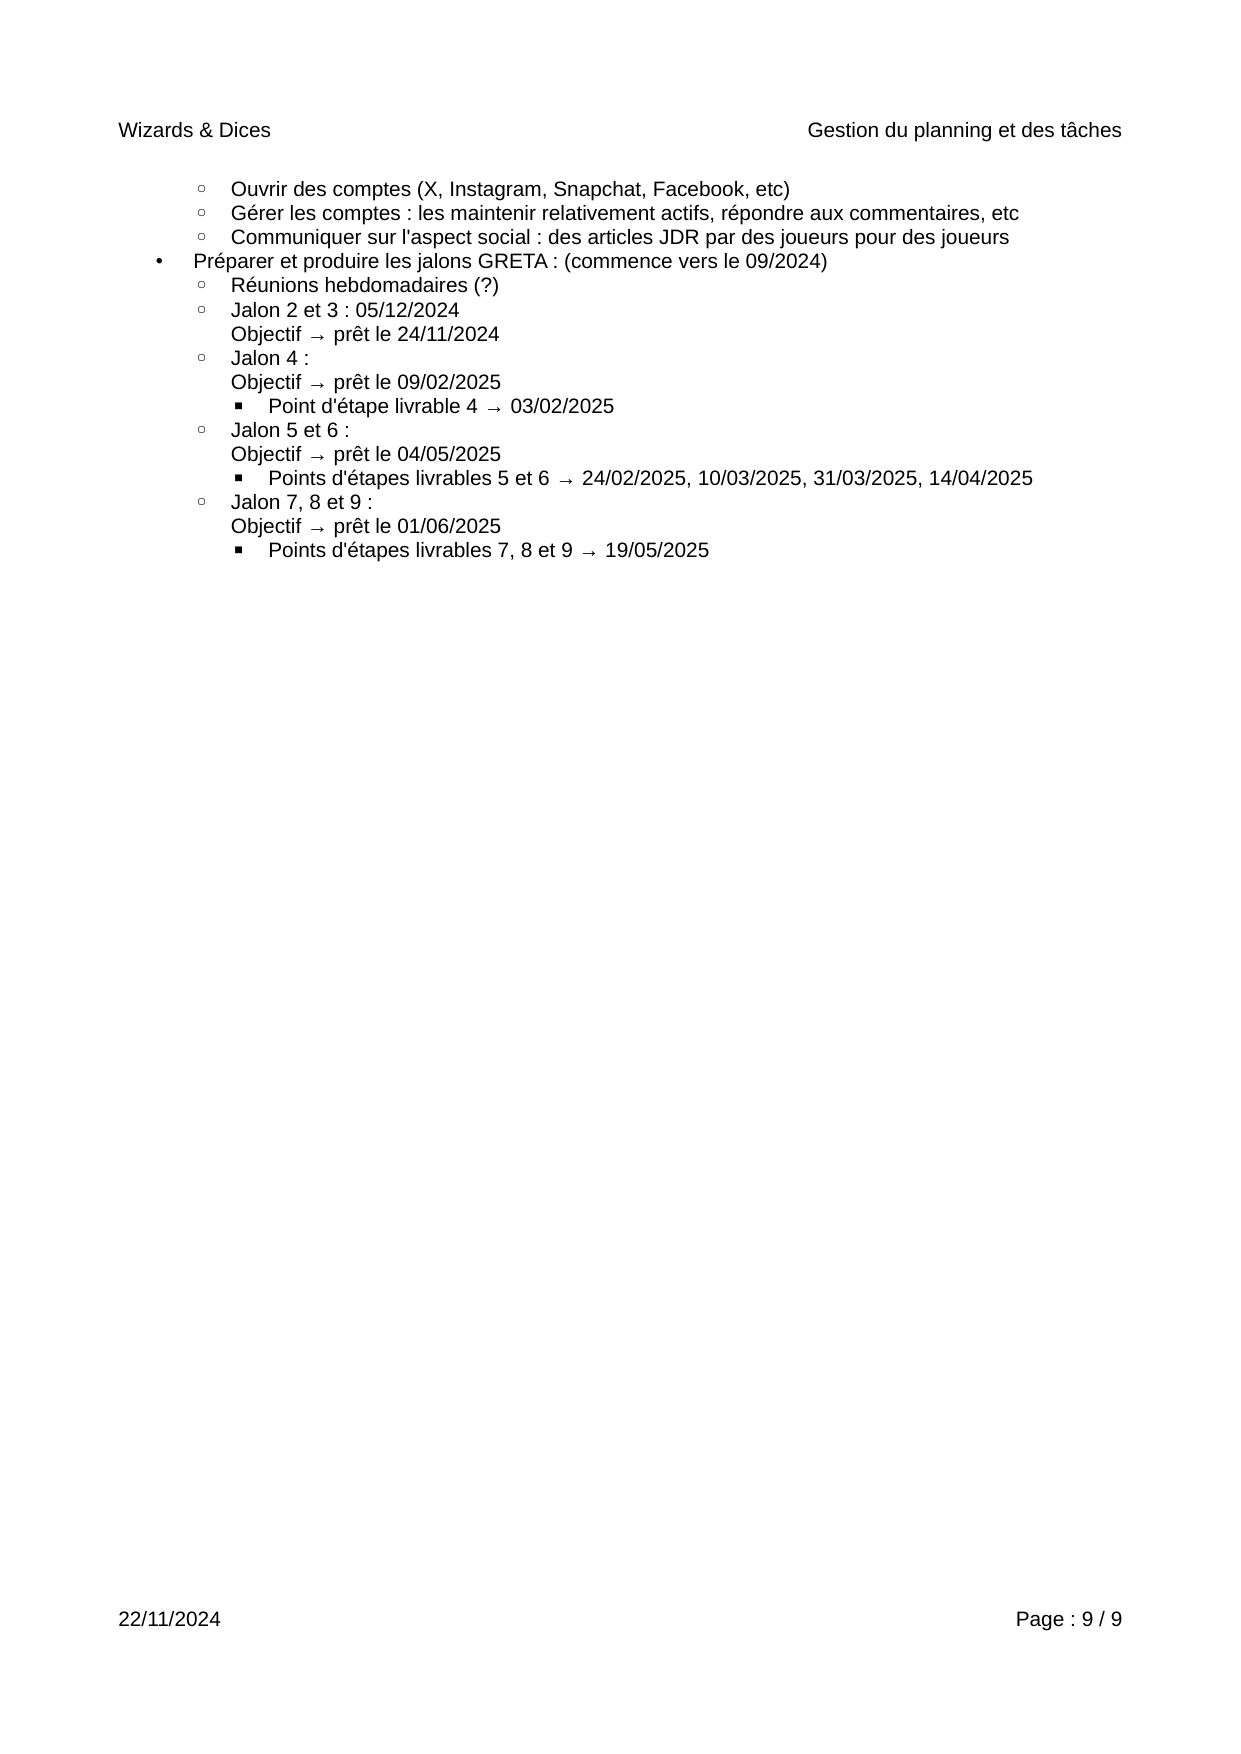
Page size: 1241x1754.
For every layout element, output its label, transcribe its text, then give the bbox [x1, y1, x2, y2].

list Jalon 5 et 6 : [193, 417, 1122, 442]
list Jalon 7, 8 et 9 : [193, 489, 1122, 514]
list Jalon 2 et 3 : 05/12/2024 [193, 297, 1122, 321]
list Points d'étapes livrables 7, 8 et 9 → 19/05/2025 [231, 538, 1122, 562]
list Réunions hebdomadaires (?) [193, 273, 1122, 297]
list Objectif → prêt le 01/06/2025 [193, 514, 1122, 538]
list Objectif → prêt le 04/05/2025 [193, 442, 1122, 466]
list Préparer et produire les jalons GRETA : (commence vers le 09/2024) [156, 249, 1122, 273]
list Communiquer sur l'aspect social : des articles JDR par des joueurs pour des joueurs [193, 225, 1122, 249]
list Objectif → prêt le 24/11/2024 [193, 321, 1122, 345]
list Objectif → prêt le 09/02/2025 [193, 369, 1122, 393]
list Ouvrir des comptes (X, Instagram, Snapchat, Facebook, etc) [193, 177, 1122, 201]
list Jalon 4 : [193, 345, 1122, 369]
list Point d'étape livrable 4 → 03/02/2025 [231, 393, 1122, 417]
list Points d'étapes livrables 5 et 6 → 24/02/2025, 10/03/2025, 31/03/2025, 14/04/2025 [231, 466, 1122, 489]
list Gérer les comptes : les maintenir relativement actifs, répondre aux commentaires, etc [193, 201, 1122, 225]
